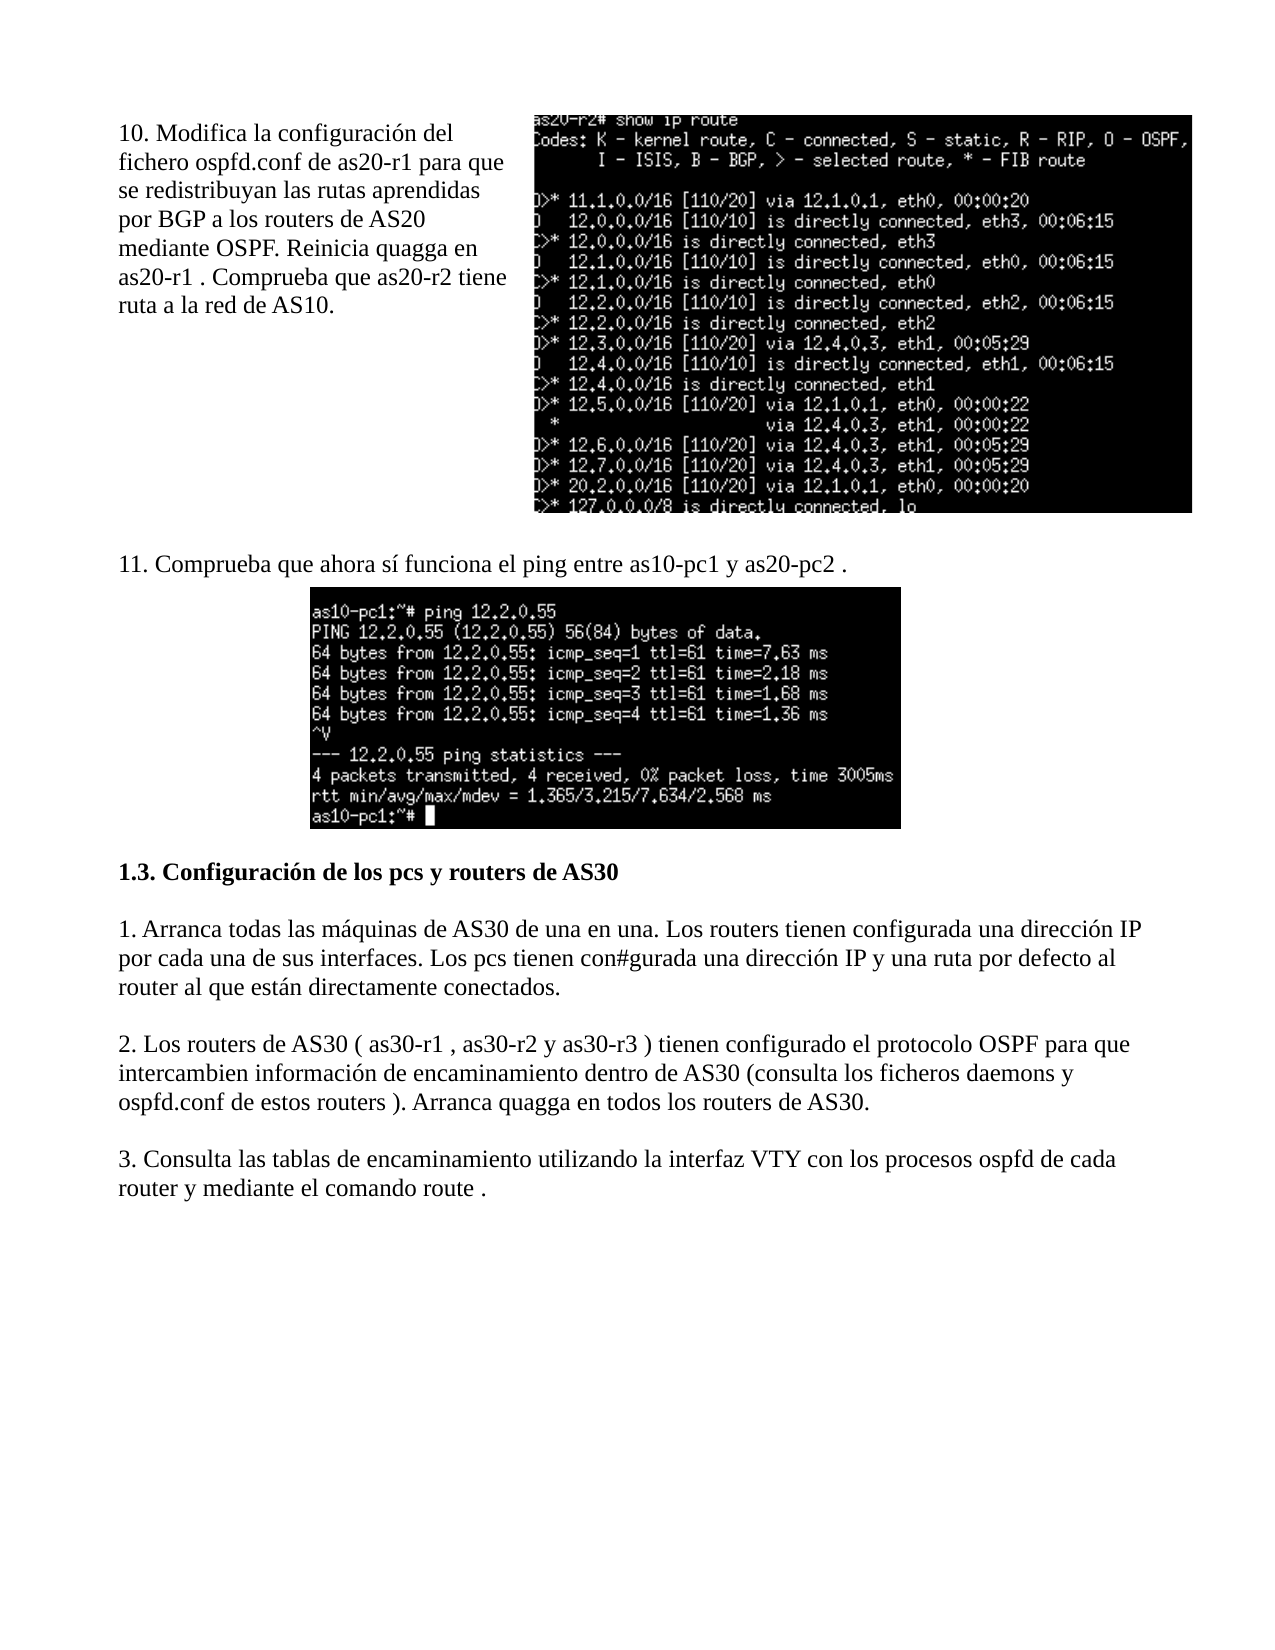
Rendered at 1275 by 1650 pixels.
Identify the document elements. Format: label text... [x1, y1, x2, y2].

text 3. Consulta las tablas de encaminamiento utilizando la interfaz VTY con los procesos ospfd de cada router y mediante el comando route . [118, 1144, 1157, 1202]
picture [534, 115, 1193, 513]
picture [310, 587, 901, 829]
text 2. Los routers de AS30 ( as30-r1 , as30-r2 y as30-r3 ) tienen configurado el protocolo OSPF para que intercambien información de encaminamiento dentro de AS30 (consulta los ficheros daemons y ospfd.conf de estos routers ). Arranca quagga en todos los routers de AS30. [118, 1029, 1157, 1116]
text 11. Comprueba que ahora sí funciona el ping entre as10-pc1 y as20-pc2 . [118, 549, 1157, 578]
text 1.3. Configuración de los pcs y routers de AS30 [118, 857, 1157, 886]
text 1. Arranca todas las máquinas de AS30 de una en una. Los routers tienen configurada una dirección IP por cada una de sus interfaces. Los pcs tienen con#gurada una dirección IP y una ruta por defecto al router al que están directamente conectados. [118, 914, 1157, 1001]
text 10. Modifica la configuración del fichero ospfd.conf de as20-r1 para que se redistribuyan las rutas aprendidas por BGP a los routers de AS20 mediante OSPF. Reinicia quagga en as20-r1 . Comprueba que as20-r2 tiene ruta a la red de AS10. [118, 118, 534, 319]
